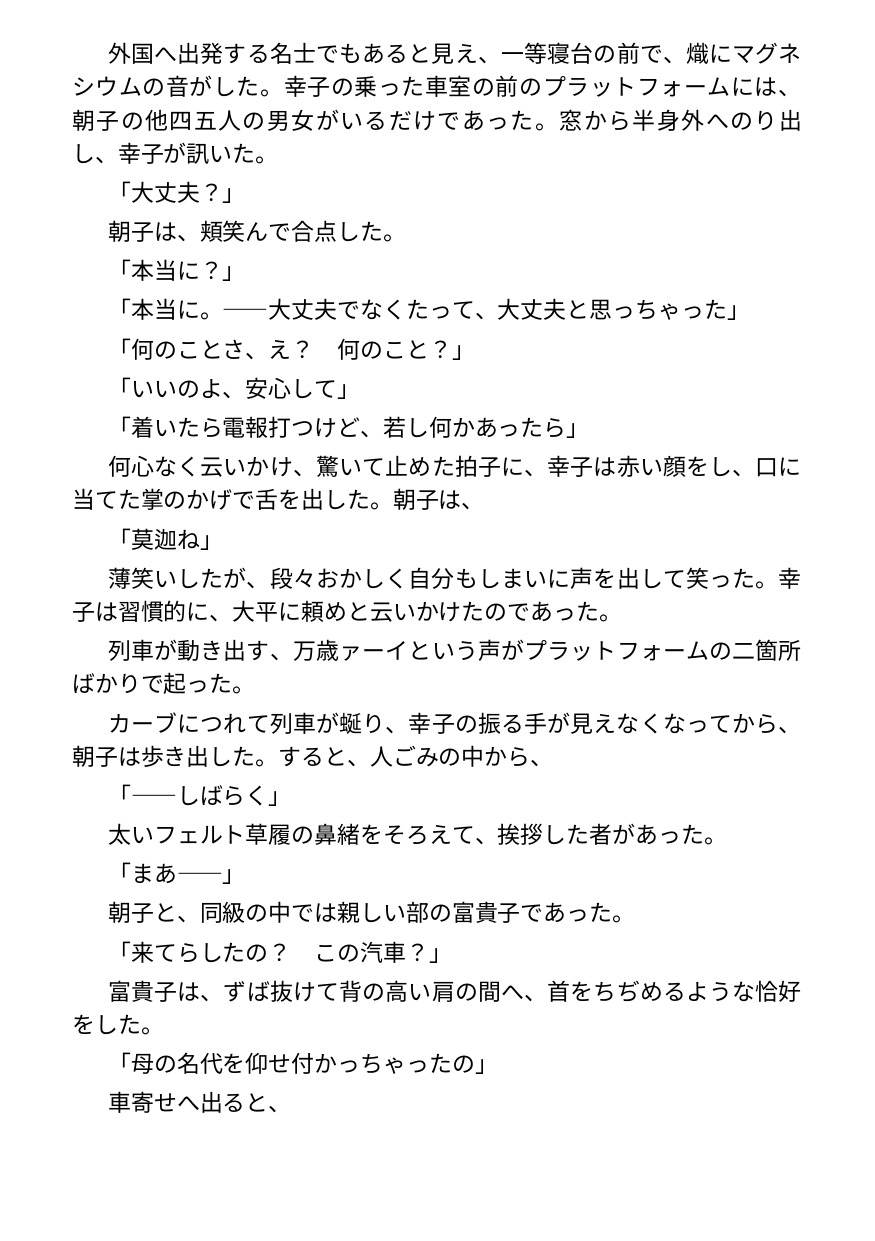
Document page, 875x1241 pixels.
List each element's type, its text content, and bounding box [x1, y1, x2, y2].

text 「莫迦ね」 [72, 521, 802, 555]
text 朝子は、頬笑んで合点した。 [72, 214, 802, 247]
text 薄笑いしたが、段々おかしく自分もしまいに声を出して笑った。幸子は習慣的に、大平に頼めと云いかけたのであった。 [72, 561, 802, 627]
text 「――しばらく」 [72, 778, 802, 811]
text 「何のことさ、え？ 何のこと？」 [72, 332, 802, 365]
text 「まあ――」 [72, 856, 802, 889]
text 「大丈夫？」 [72, 175, 802, 208]
text 朝子と、同級の中では親しい部の富貴子であった。 [72, 895, 802, 928]
text 「いいのよ、安心して」 [72, 371, 802, 404]
text 列車が動き出す、万歳ァーイという声がプラットフォームの二箇所ばかりで起った。 [72, 633, 802, 699]
text 外国へ出発する名士でもあると見え、一等寝台の前で、熾にマグネシウムの音がした。幸子の乗った車室の前のプラットフォームには、朝子の他四五人の男女がいるだけであった。窓から半身外へのり出し、幸子が訊いた。 [72, 36, 802, 169]
text 「来てらしたの？ この汽車？」 [72, 934, 802, 968]
text 「母の名代を仰せ付かっちゃったの」 [72, 1046, 802, 1079]
text 「本当に。――大丈夫でなくたって、大丈夫と思っちゃった」 [72, 292, 802, 326]
text 太いフェルト草履の鼻緒をそろえて、挨拶した者があった。 [72, 817, 802, 850]
text 何心なく云いかけ、驚いて止めた拍子に、幸子は赤い顔をし、口に当てた掌のかげで舌を出した。朝子は、 [72, 449, 802, 516]
text カーブにつれて列車が蜒り、幸子の振る手が見えなくなってから、朝子は歩き出した。すると、人ごみの中から、 [72, 705, 802, 772]
text 富貴子は、ずば抜けて背の高い肩の間へ、首をちぢめるような恰好をした。 [72, 974, 802, 1040]
text 「着いたら電報打つけど、若し何かあったら」 [72, 410, 802, 443]
text 「本当に？」 [72, 253, 802, 286]
text 車寄せへ出ると、 [72, 1085, 802, 1118]
